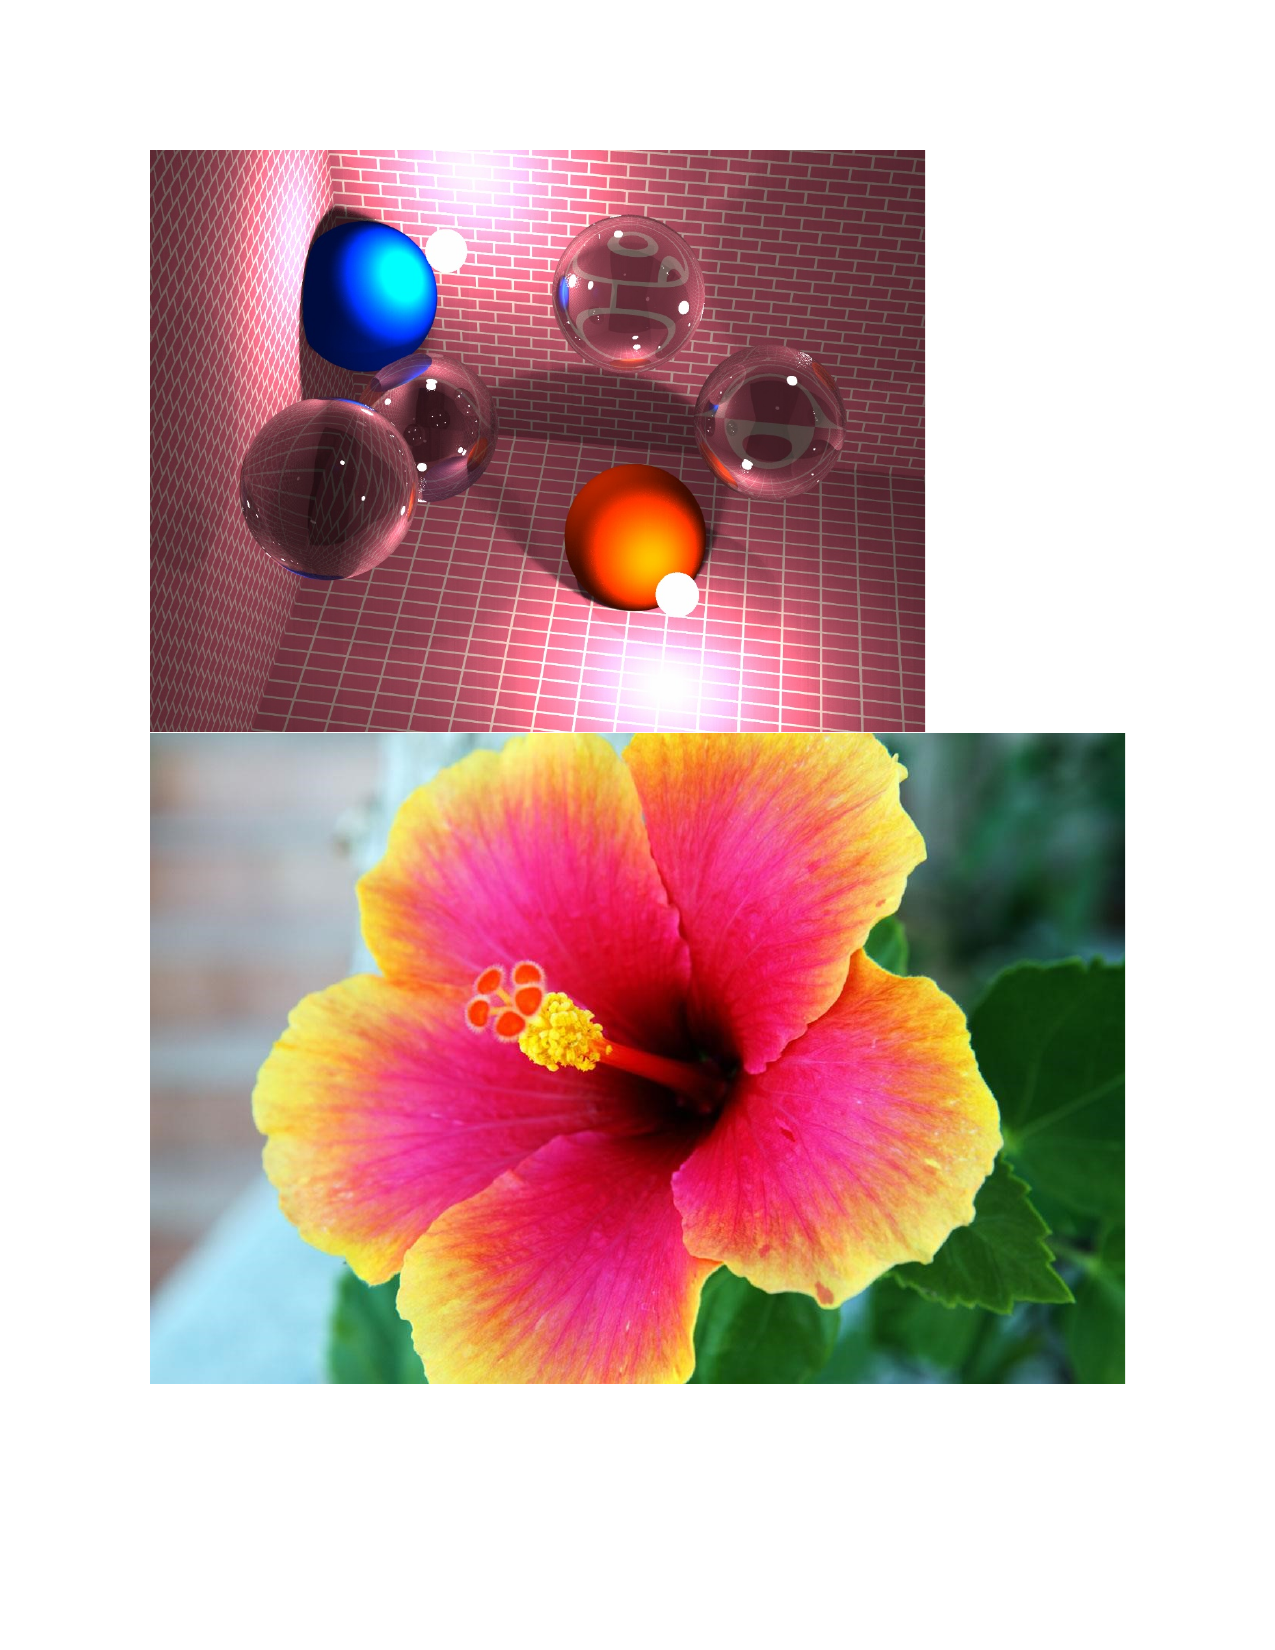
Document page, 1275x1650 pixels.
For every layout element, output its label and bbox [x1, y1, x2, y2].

picture [150, 150, 926, 732]
picture [150, 733, 1125, 1384]
